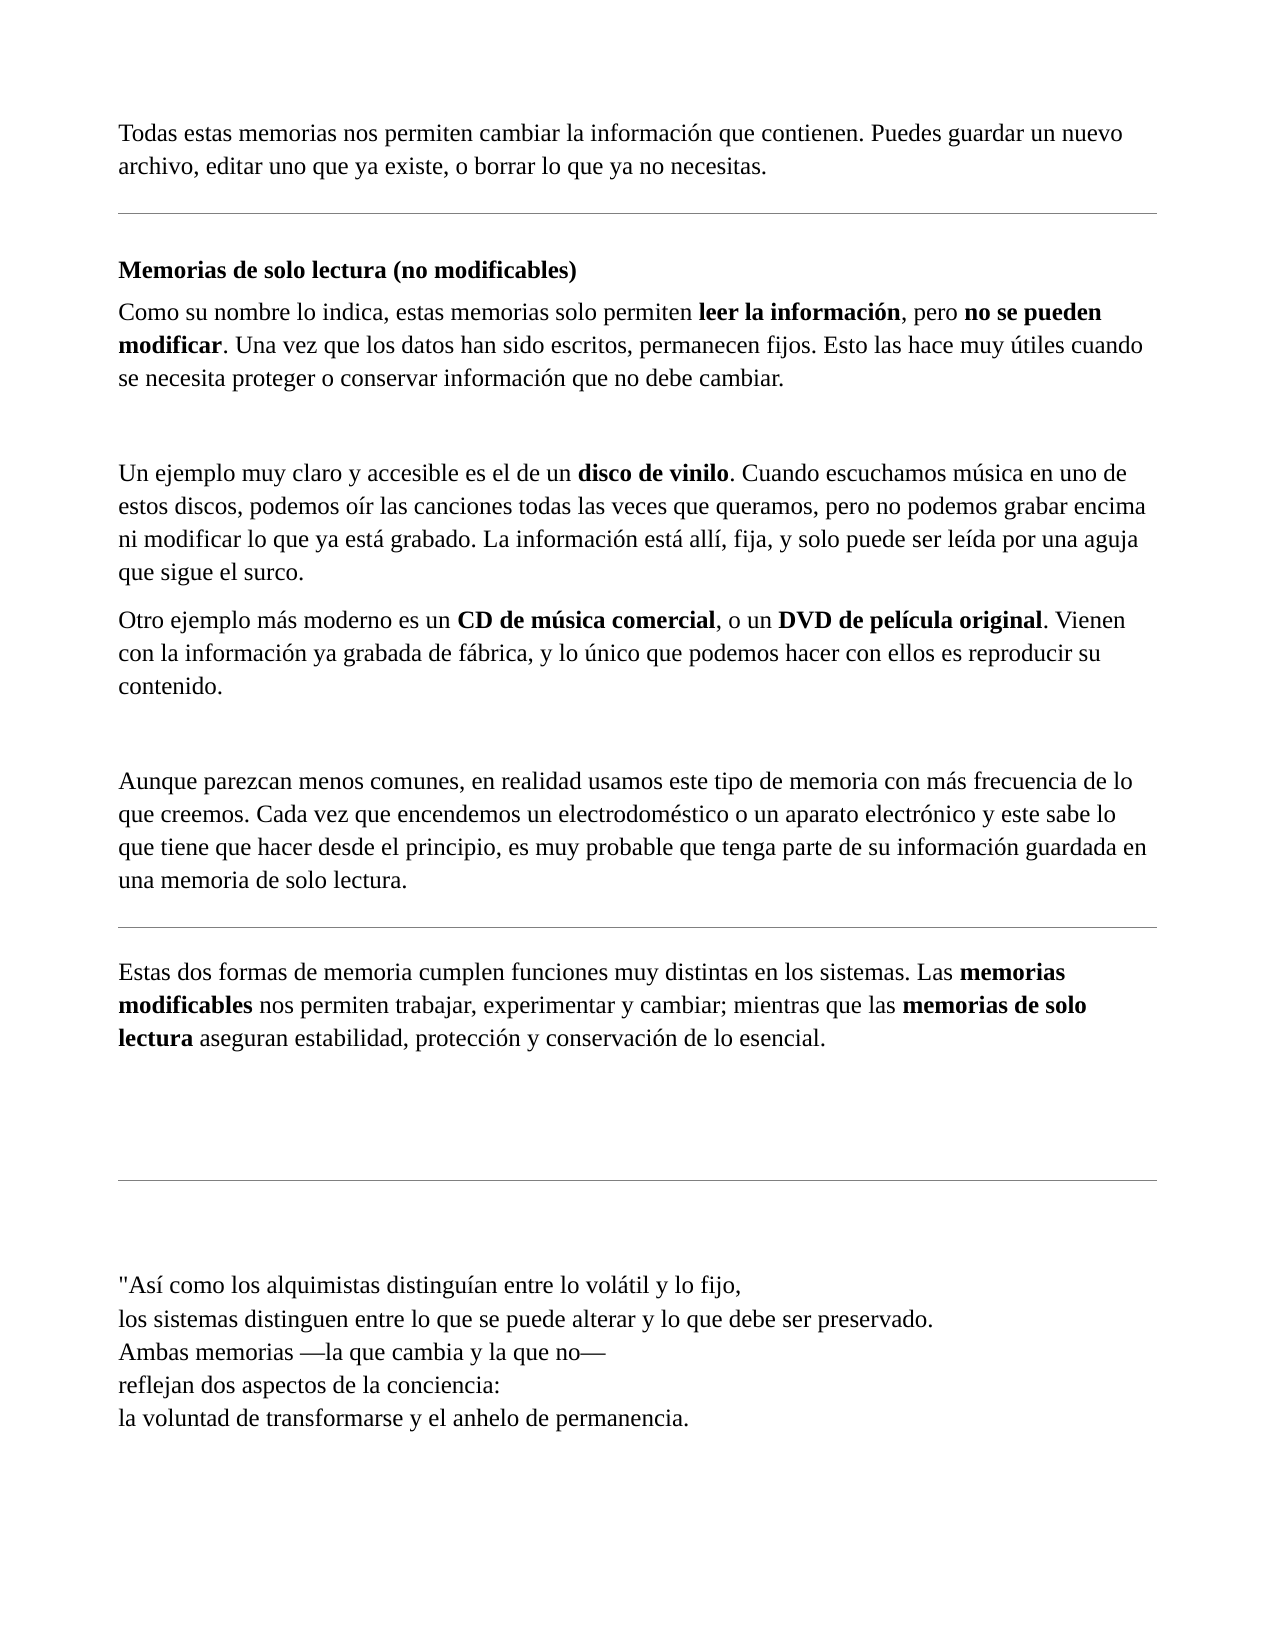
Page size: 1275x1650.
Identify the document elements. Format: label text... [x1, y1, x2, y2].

subtitle Memorias de solo lectura (no modificables) [118, 256, 1157, 284]
text Estas dos formas de memoria cumplen funciones muy distintas en los sistemas. Las memorias modificables nos permiten trabajar, experimentar y cambiar; mientras que las memorias de solo lectura aseguran estabilidad, protección y conservación de lo esencial. [118, 957, 1157, 1052]
text Otro ejemplo más moderno es un CD de música comercial, o un DVD de película original. Vienen con la información ya grabada de fábrica, y lo único que podemos hacer con ellos es reproducir su contenido. [118, 605, 1157, 699]
text Como su nombre lo indica, estas memorias solo permiten leer la información, pero no se pueden modificar. Una vez que los datos han sido escritos, permanecen fijos. Esto las hace muy útiles cuando se necesita proteger o conservar información que no debe cambiar. [118, 297, 1157, 392]
text "Así como los alquimistas distinguían entre lo volátil y lo fijo, los sistemas distinguen entre lo que se puede alterar y lo que debe ser preservado. Ambas memorias —la que cambia y la que no— reflejan dos aspectos de la conciencia: la voluntad de transformarse y el anhelo de permanencia. [118, 1271, 1157, 1431]
text Un ejemplo muy claro y accesible es el de un disco de vinilo. Cuando escuchamos música en uno de estos discos, podemos oír las canciones todas las veces que queramos, pero no podemos grabar encima ni modificar lo que ya está grabado. La información está allí, fija, y solo puede ser leída por una aguja que sigue el surco. [118, 458, 1157, 586]
text Todas estas memorias nos permiten cambiar la información que contienen. Puedes guardar un nuevo archivo, editar uno que ya existe, o borrar lo que ya no necesitas. [118, 118, 1157, 180]
text Aunque parezcan menos comunes, en realidad usamos este tipo de memoria con más frecuencia de lo que creemos. Cada vez que encendemos un electrodoméstico o un aparato electrónico y este sabe lo que tiene que hacer desde el principio, es muy probable que tenga parte de su información guardada en una memoria de solo lectura. [118, 766, 1157, 894]
